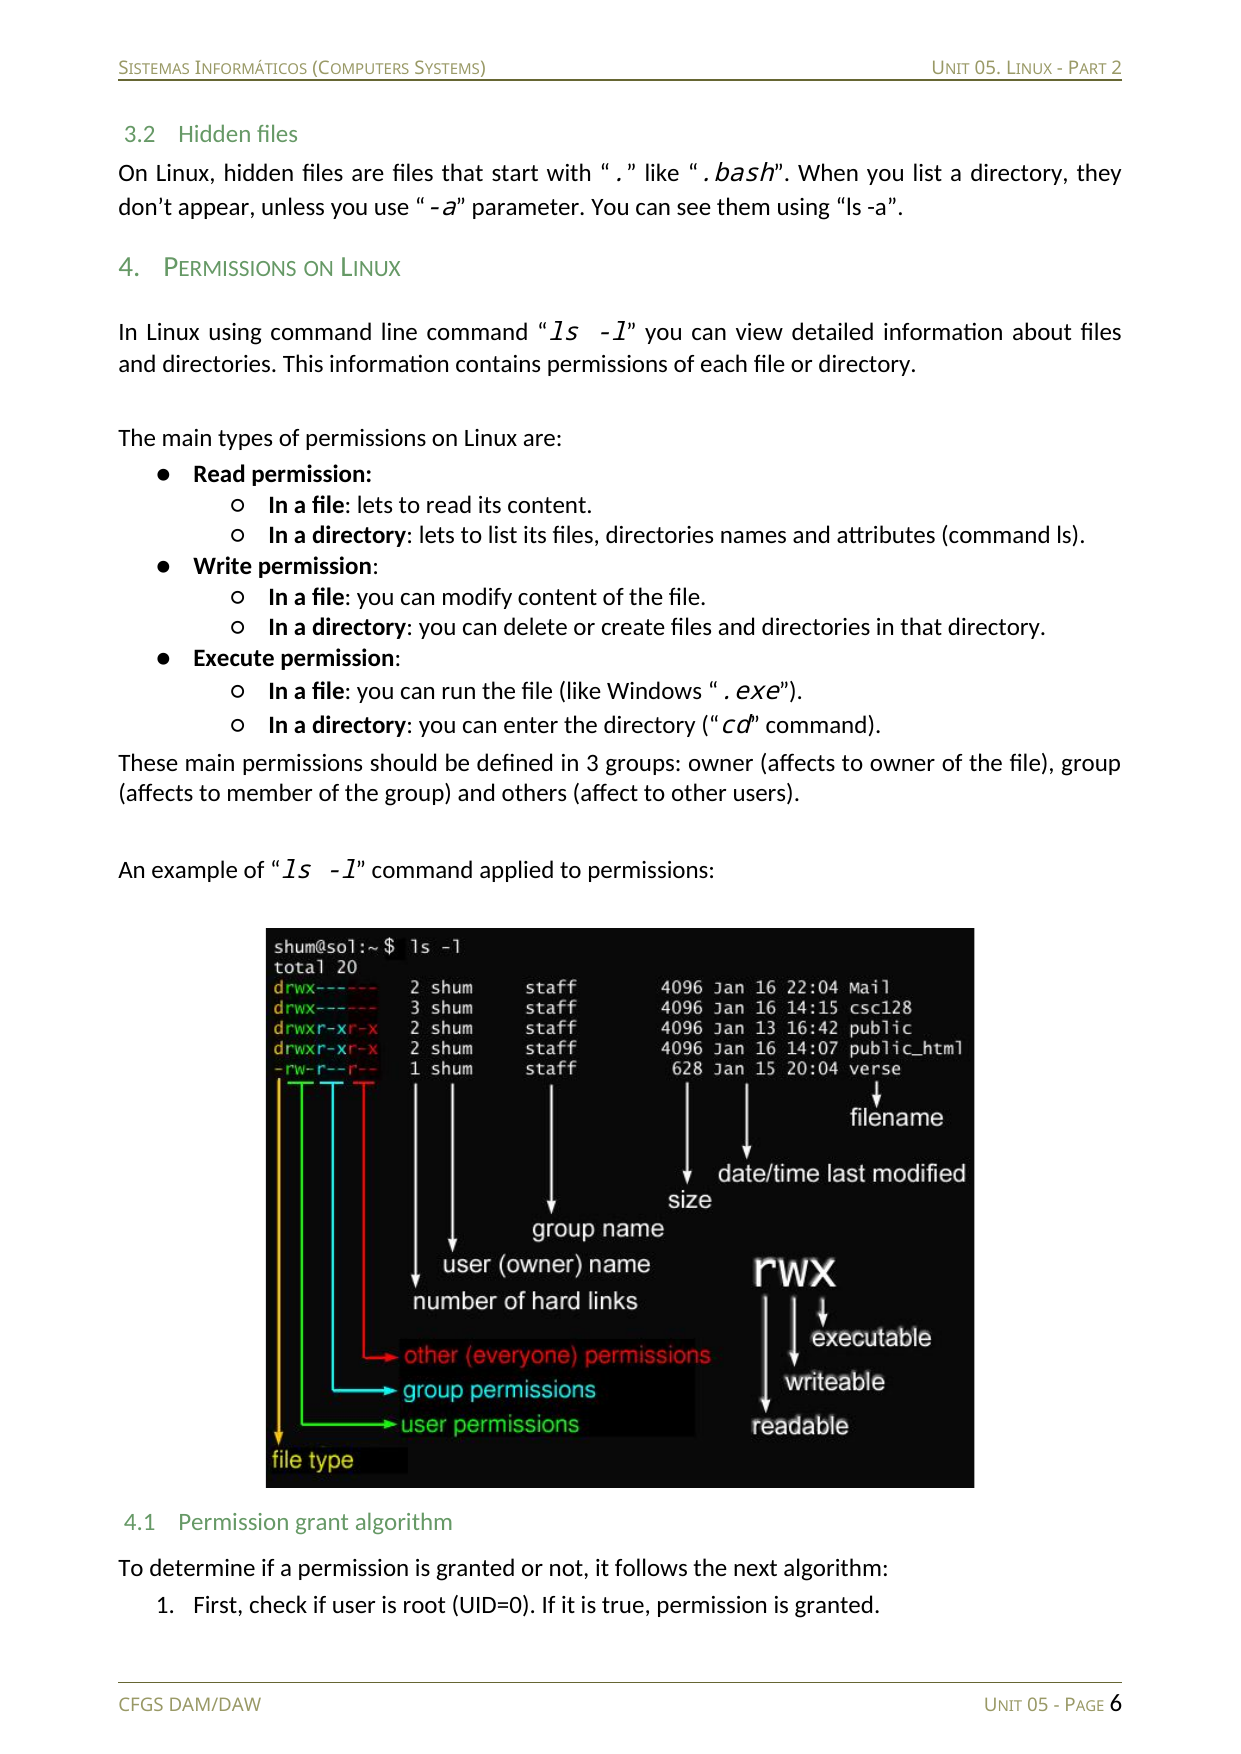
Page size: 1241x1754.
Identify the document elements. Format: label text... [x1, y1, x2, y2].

text An example of “ls -l” command applied to permissions: [118, 851, 1122, 885]
list In a directory: lets to list its files, directories names and attributes (command ls). [231, 520, 1122, 550]
list In a directory: you can enter the directory (“cd” command). [231, 706, 1122, 740]
text These main permissions should be defined in 3 groups: owner (affects to owner of the file), group (affects to member of the group) and others (affect to other users). [118, 747, 1122, 808]
text On Linux, hidden files are files that start with “.” like “.bash”. When you list a directory, they don’t appear, unless you use “-a” parameter. You can see them using “ls -a”. [118, 155, 1122, 223]
picture [265, 928, 975, 1488]
subtitle Permission grant algorithm [118, 1507, 1122, 1537]
text The main types of permissions on Linux are: [118, 422, 1122, 452]
list Read permission: [156, 459, 1122, 489]
text In Linux using command line command “ls -l” you can view detailed information about files and directories. This information contains permissions of each file or directory. [118, 314, 1122, 378]
list Execute permission: [156, 642, 1122, 672]
list In a directory: you can delete or create files and directories in that directory. [231, 611, 1122, 642]
text To determine if a permission is granted or not, it follows the next algorithm: [118, 1552, 1122, 1582]
subtitle Hidden files [118, 118, 1122, 148]
list In a file: lets to read its content. [231, 489, 1122, 520]
list In a file: you can modify content of the file. [231, 581, 1122, 611]
subtitle Permissions on Linux [118, 248, 1122, 283]
list In a file: you can run the file (like Windows “.exe”). [231, 672, 1122, 706]
list Write permission: [156, 550, 1122, 581]
list First, check if user is root (UID=0). If it is true, permission is granted. [156, 1589, 1122, 1619]
